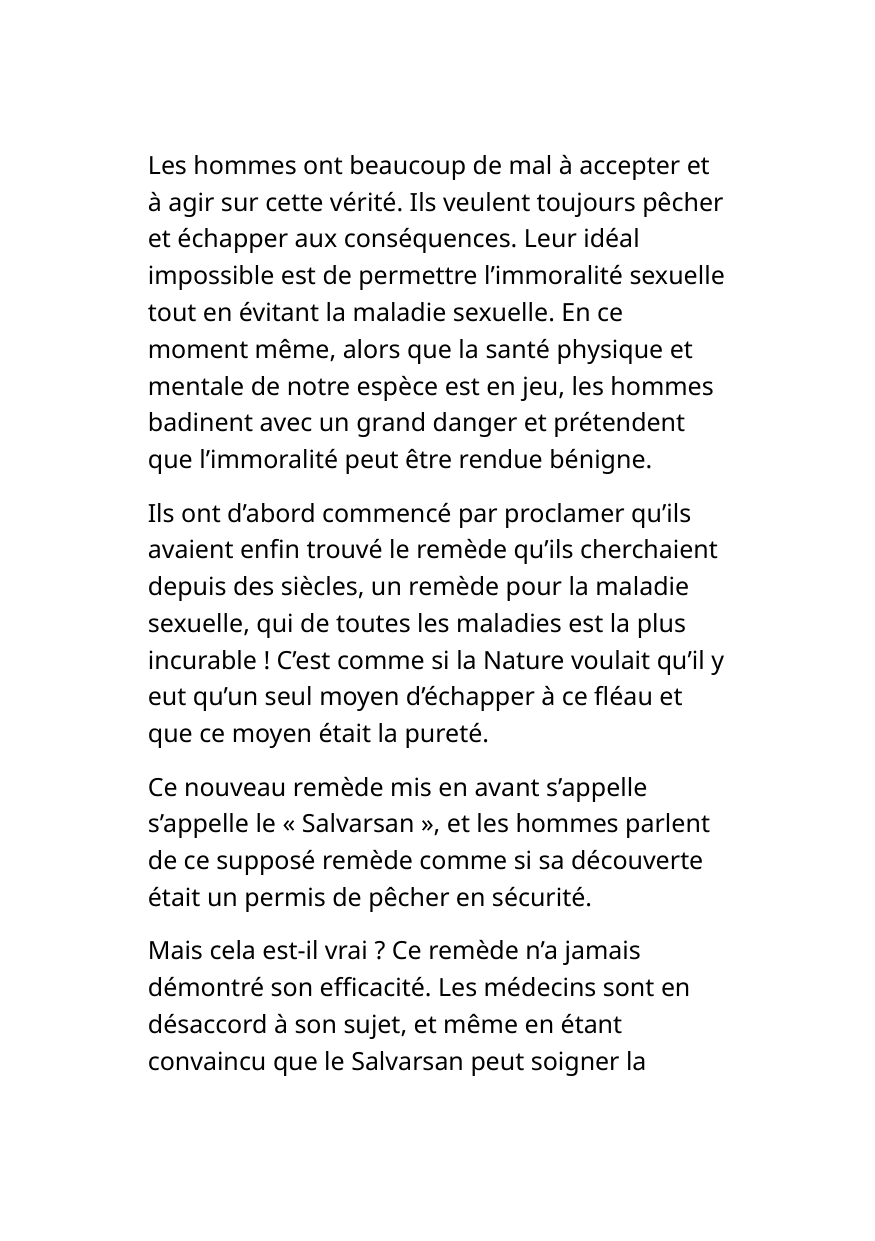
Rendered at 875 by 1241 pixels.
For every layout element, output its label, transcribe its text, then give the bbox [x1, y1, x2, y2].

text Mais cela est-il vrai ? Ce remède n’a jamais démontré son efficacité. Les médecins sont en désaccord à son sujet, et même en étant convaincu que le Salvarsan peut soigner la [148, 933, 726, 1077]
text Ce nouveau remède mis en avant s’appelle s’appelle le « Salvarsan », et les hommes parlent de ce supposé remède comme si sa découverte était un permis de pêcher en sécurité. [148, 769, 726, 914]
text Ils ont d’abord commencé par proclamer qu’ils avaient enfin trouvé le remède qu’ils cherchaient depuis des siècles, un remède pour la maladie sexuelle, qui de toutes les maladies est la plus incurable ! C’est comme si la Nature voulait qu’il y eut qu’un seul moyen d’échapper à ce fléau et que ce moyen était la pureté. [148, 495, 726, 750]
text Les hommes ont beaucoup de mal à accepter et à agir sur cette vérité. Ils veulent toujours pêcher et échapper aux conséquences. Leur idéal impossible est de permettre l’immoralité sexuelle tout en évitant la maladie sexuelle. En ce moment même, alors que la santé physique et mentale de notre espèce est en jeu, les hommes badinent avec un grand danger et prétendent que l’immoralité peut être rendue bénigne. [148, 148, 726, 476]
